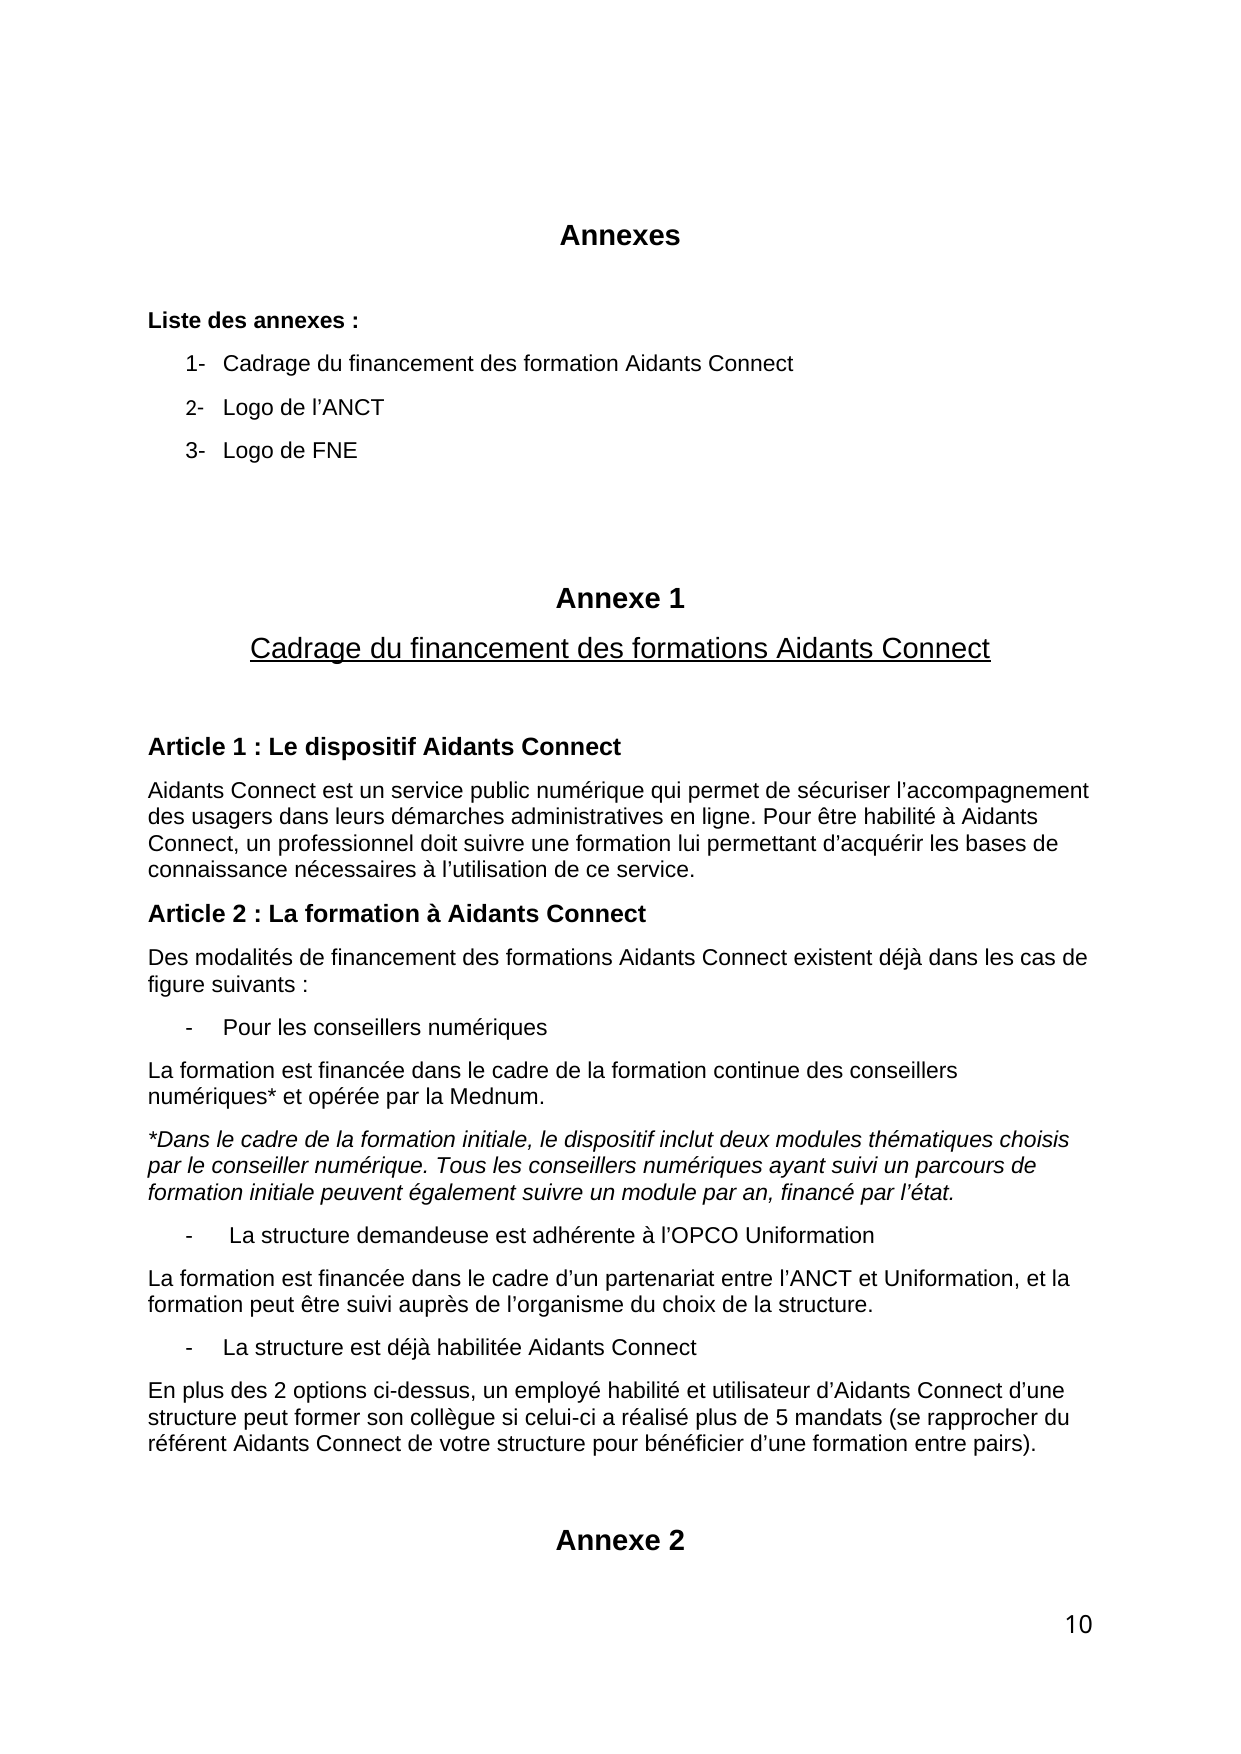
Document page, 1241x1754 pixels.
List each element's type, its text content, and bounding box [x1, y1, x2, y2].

text La formation est financée dans le cadre d’un partenariat entre l’ANCT et Uniformation, et la formation peut être suivi auprès de l’organisme du choix de la structure. [148, 1265, 1093, 1318]
text Annexe 2 [148, 1523, 1093, 1557]
text Article 1 : Le dispositif Aidants Connect [148, 731, 1093, 760]
list La structure demandeuse est adhérente à l’OPCO Uniformation [185, 1222, 1093, 1248]
list Logo de l’ANCT [185, 393, 1093, 421]
text Liste des annexes : [148, 307, 1093, 333]
list La structure est déjà habilitée Aidants Connect [185, 1334, 1093, 1361]
text Cadrage du financement des formations Aidants Connect [148, 631, 1093, 664]
text *Dans le cadre de la formation initiale, le dispositif inclut deux modules thématiques choisis par le conseiller numérique. Tous les conseillers numériques ayant suivi un parcours de formation initiale peuvent également suivre un module par an, financé par l’état. [148, 1126, 1093, 1205]
subtitle Annexes [148, 218, 1093, 251]
list Cadrage du financement des formation Aidants Connect [185, 350, 1093, 376]
text Aidants Connect est un service public numérique qui permet de sécuriser l’accompagnement des usagers dans leurs démarches administratives en ligne. Pour être habilité à Aidants Connect, un professionnel doit suivre une formation lui permettant d’acquérir les bases de connaissance nécessaires à l’utilisation de ce service. [148, 777, 1093, 882]
text Article 2 : La formation à Aidants Connect [148, 899, 1093, 928]
text Des modalités de financement des formations Aidants Connect existent déjà dans les cas de figure suivants : [148, 944, 1093, 997]
list Logo de FNE [185, 437, 1093, 464]
text En plus des 2 options ci-dessus, un employé habilité et utilisateur d’Aidants Connect d’une structure peut former son collègue si celui-ci a réalisé plus de 5 mandats (se rapprocher du référent Aidants Connect de votre structure pour bénéficier d’une formation entre pairs). [148, 1377, 1093, 1456]
text Annexe 1 [148, 581, 1093, 614]
text La formation est financée dans le cadre de la formation continue des conseillers numériques* et opérée par la Mednum. [148, 1057, 1093, 1109]
list Pour les conseillers numériques [185, 1014, 1093, 1040]
